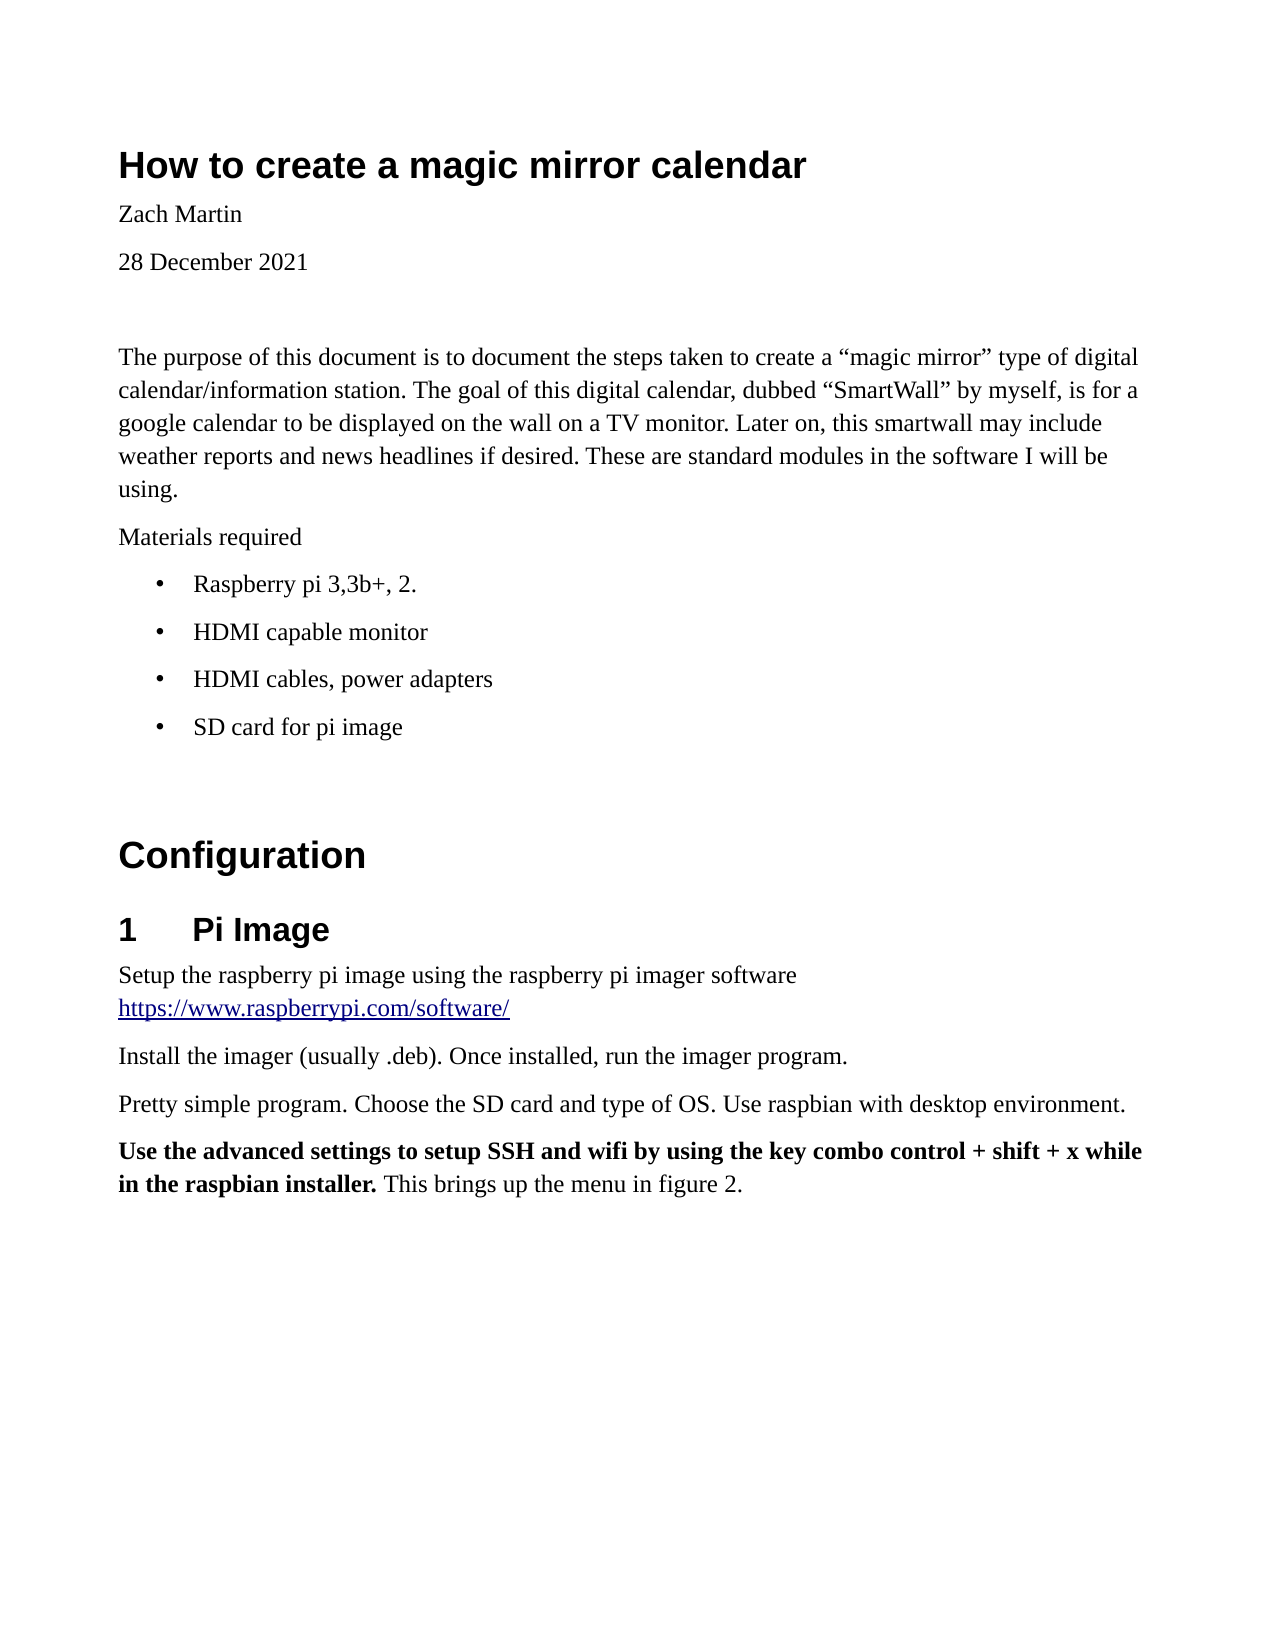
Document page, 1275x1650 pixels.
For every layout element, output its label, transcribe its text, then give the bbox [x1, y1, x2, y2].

list SD card for pi image [156, 712, 1157, 741]
list HDMI capable monitor [156, 617, 1157, 646]
text 28 December 2021 [118, 247, 1157, 276]
list HDMI cables, power adapters [156, 664, 1157, 693]
text Materials required [118, 522, 1157, 551]
subtitle Pi Image [118, 909, 1157, 948]
text Setup the raspberry pi image using the raspberry pi imager software https://www.raspberrypi.com/software/ [118, 961, 1157, 1022]
text Use the advanced settings to setup SSH and wifi by using the key combo control + shift + x while in the raspbian installer. This brings up the menu in figure 2. [118, 1136, 1157, 1198]
subtitle How to create a magic mirror calendar [118, 143, 1157, 187]
text Pretty simple program. Choose the SD card and type of OS. Use raspbian with desktop environment. [118, 1089, 1157, 1117]
text Zach Martin [118, 199, 1157, 228]
subtitle Configuration [118, 832, 1157, 876]
list Raspberry pi 3,3b+, 2. [156, 569, 1157, 598]
text The purpose of this document is to document the steps taken to create a “magic mirror” type of digital calendar/information station. The goal of this digital calendar, dubbed “SmartWall” by myself, is for a google calendar to be displayed on the wall on a TV monitor. Later on, this smartwall may include weather reports and news headlines if desired. These are standard modules in the software I will be using. [118, 342, 1157, 503]
text Install the imager (usually .deb). Once installed, run the imager program. [118, 1041, 1157, 1070]
